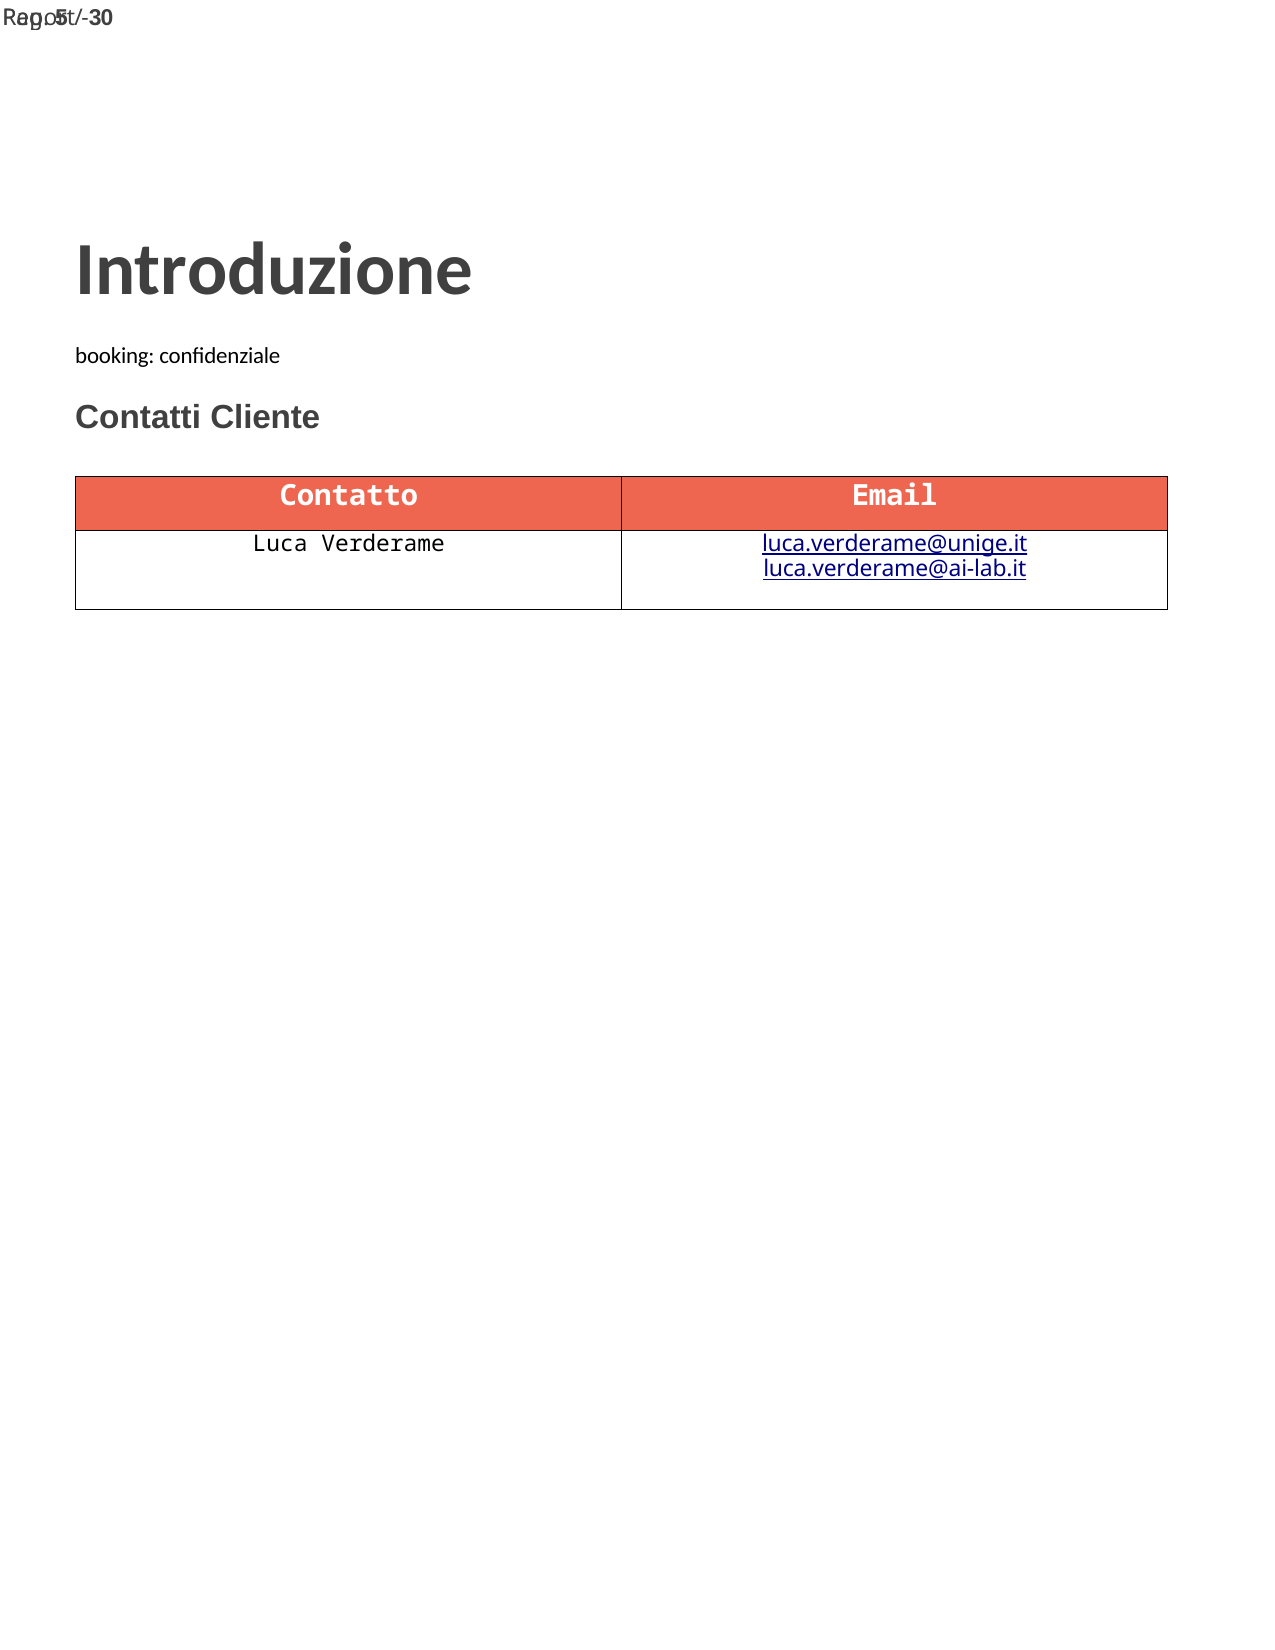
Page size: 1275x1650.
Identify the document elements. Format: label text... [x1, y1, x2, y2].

subtitle Introduzione [75, 222, 1237, 313]
text Contatti Cliente [75, 397, 1237, 436]
table_header Email [622, 477, 1167, 530]
table_header Contatto [76, 477, 621, 530]
table_cell luca.verderame@unige.it luca.verderame@ai-lab.it [622, 531, 1167, 609]
text booking: confidenziale [75, 341, 1237, 369]
table_cell Luca Verderame [76, 531, 621, 609]
